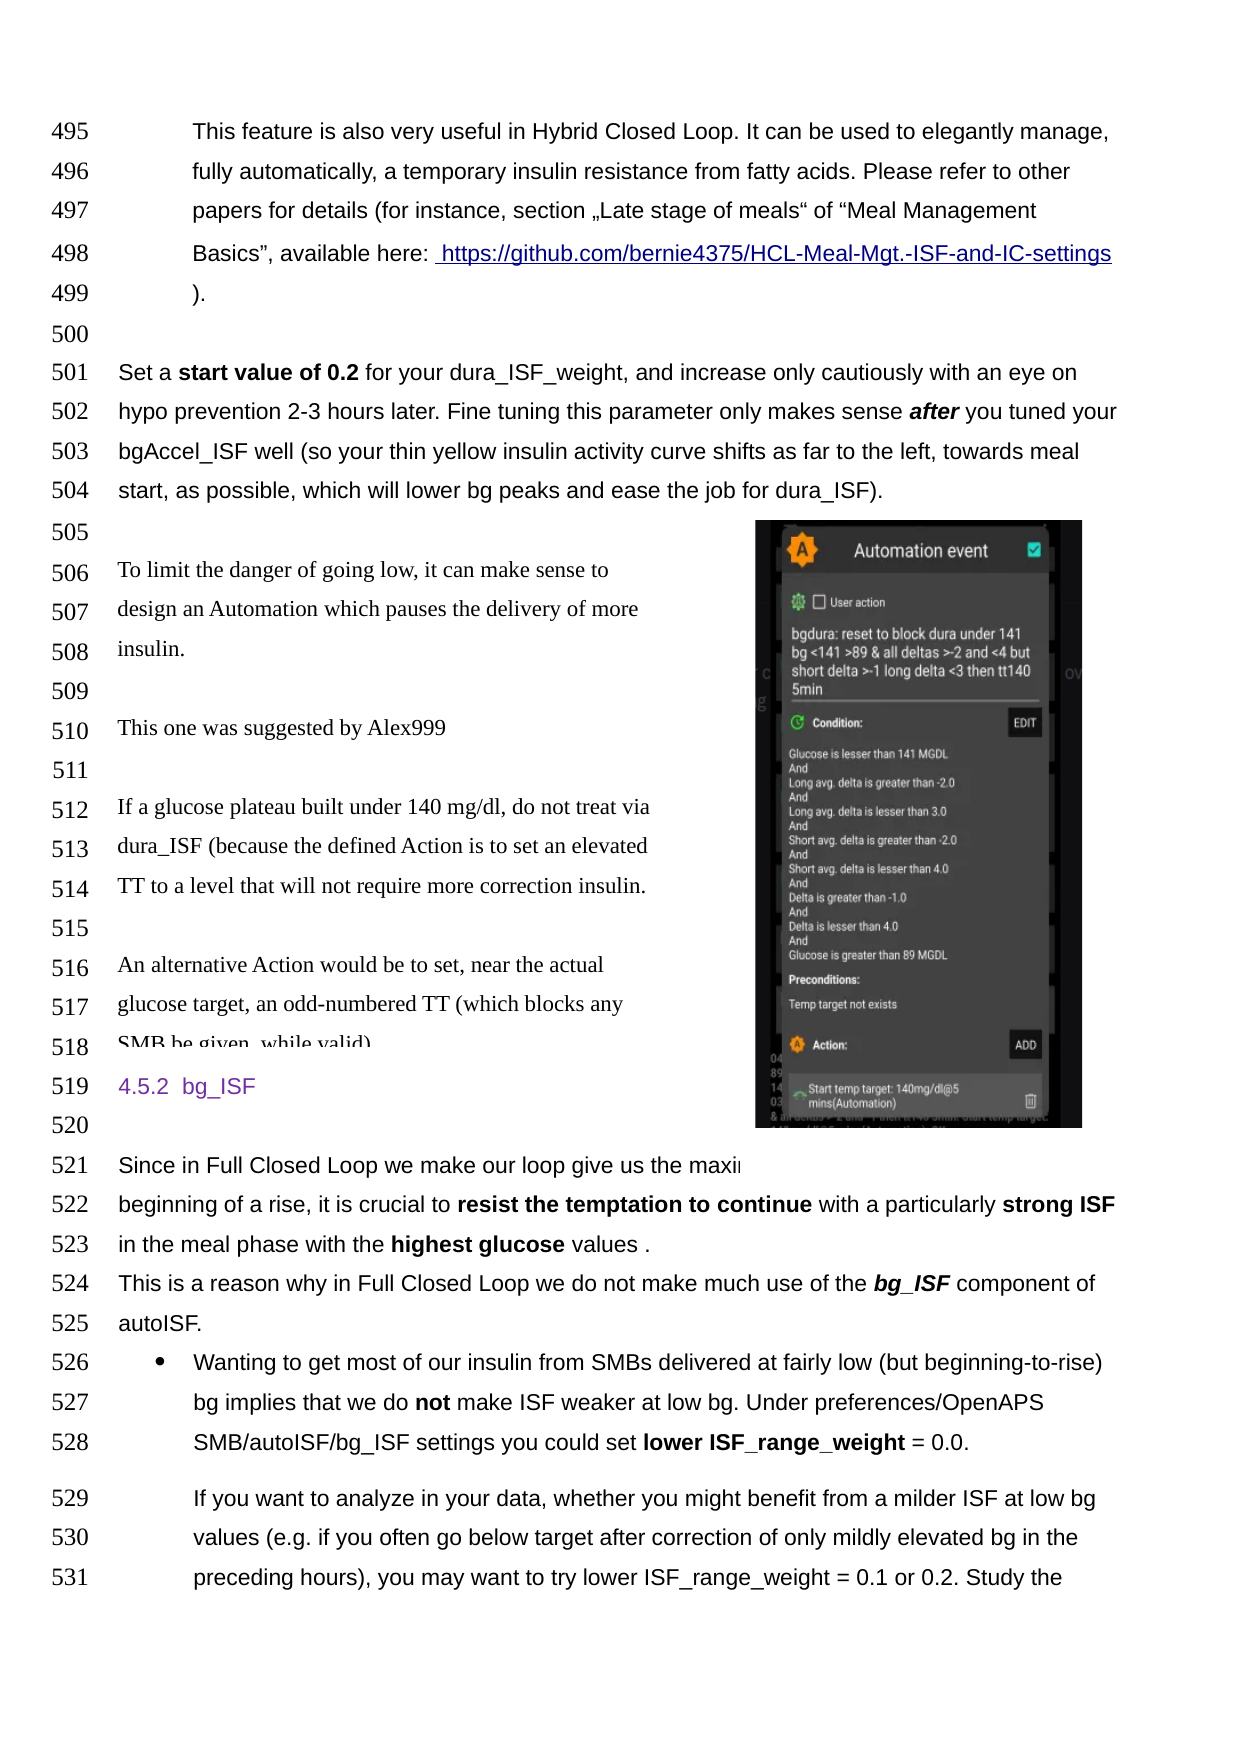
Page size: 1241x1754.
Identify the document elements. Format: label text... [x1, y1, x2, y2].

text An alternative Action would be to set, near the actual glucose target, an odd-numbered TT (which blocks any SMB be given, while valid). [117, 951, 675, 1047]
list If you want to analyze in your data, whether you might benefit from a milder ISF at low bg values (e.g. if you often go below target after correction of only mildly elevated bg in the preceding hours), you may want to try lower ISF_range_weight = 0.1 or 0.2. Study the [193, 1485, 1122, 1590]
list Wanting to get most of our insulin from SMBs delivered at fairly low (but beginning-to-rise) bg implies that we do not make ISF weaker at low bg. Under preferences/OpenAPS SMB/autoISF/bg_ISF settings you could set lower ISF_range_weight = 0.0. [156, 1349, 1122, 1455]
text This feature is also very useful in Hybrid Closed Loop. It can be used to elegantly manage, fully automatically, a temporary insulin resistance from fatty acids. Please refer to other papers for details (for instance, section „Late stage of meals“ of “Meal Management Basics”, available here: https://github.com/bernie4375/HCL-Meal-Mgt.-ISF-and-IC-settings ). [192, 118, 1122, 306]
text To limit the danger of going low, it can make sense to design an Automation which pauses the delivery of more insulin. [117, 556, 675, 661]
text Set a start value of 0.2 for your dura_ISF_weight, and increase only cautiously with an eye on hypo prevention 2-3 hours later. Fine tuning this parameter only makes sense after you tuned your [118, 359, 1122, 424]
text This one was suggested by Alex999 (Discord 04.May 2024): [117, 714, 675, 740]
text This is a reason why in Full Closed Loop we do not make much use of the bg_ISF component of autoISF. [118, 1270, 1122, 1336]
text Since in Full Closed Loop we make our loop give us the maximum SMB size it can, at the beginning of a rise, it is crucial to resist the temptation to continue with a particularly strong ISF in the meal phase with the highest glucose values . [118, 1152, 1122, 1257]
text 4.5.2 bg_ISF [118, 1073, 740, 1099]
text bgAccel_ISF well (so your thin yellow insulin activity curve shifts as far to the left, towards meal start, as possible, which will lower bg peaks and ease the job for dura_ISF). [118, 438, 1122, 503]
text bgAccel_ISF well (so your thin yellow insulin activity curve shifts as far to the left, towards meal start, as possible, which will lower bg peaks and ease the job for dura_ISF). [740, 513, 1147, 1178]
text If a glucose plateau built under 140 mg/dl, do not treat via dura_ISF (because the defined Action is to set an elevated TT to a level that will not require more correction insulin. [117, 793, 675, 898]
